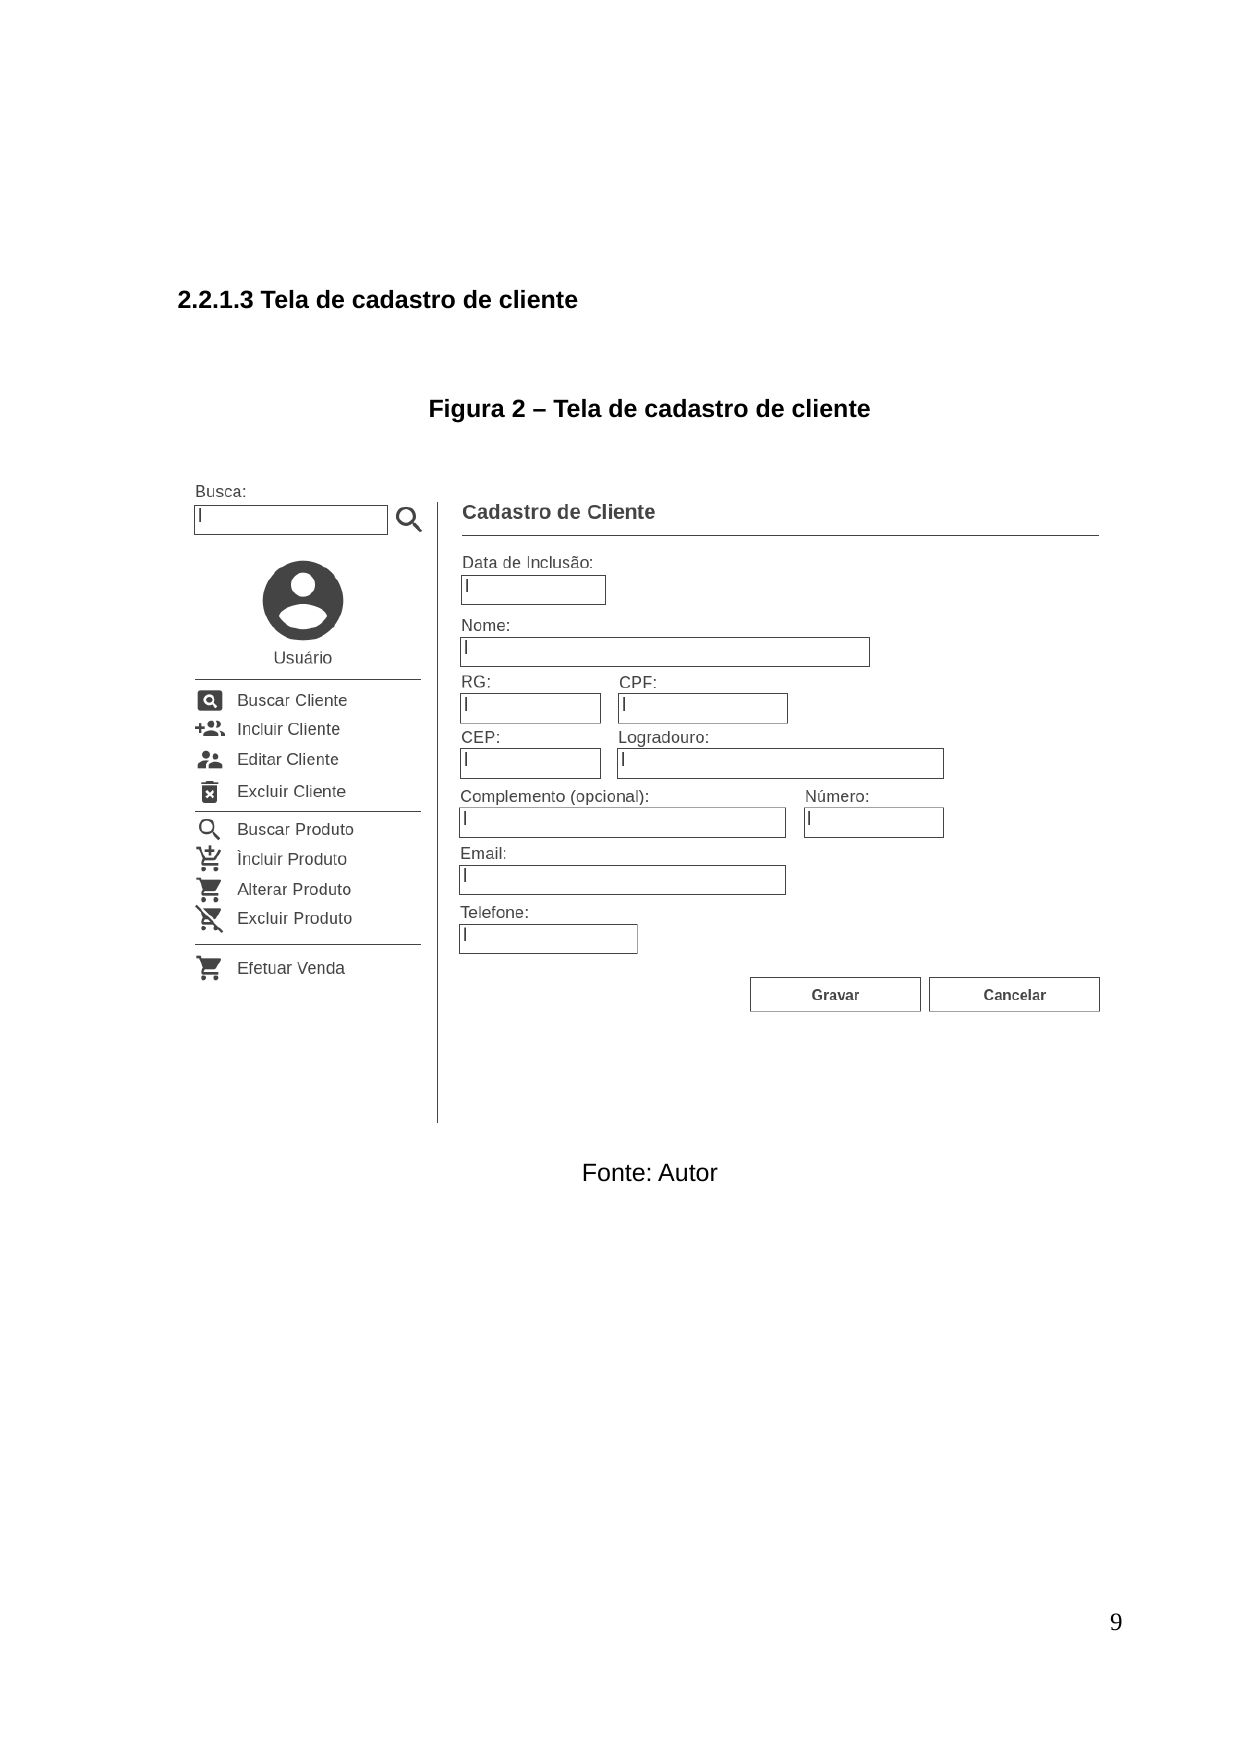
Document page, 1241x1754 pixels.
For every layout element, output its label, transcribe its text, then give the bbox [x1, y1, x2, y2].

picture [177, 472, 1123, 1144]
text Figura 2 – Tela de cadastro de cliente [177, 394, 1122, 422]
text Fonte: Autor [177, 1144, 1122, 1187]
text 2.2.1.3 Tela de cadastro de cliente [177, 285, 1122, 314]
